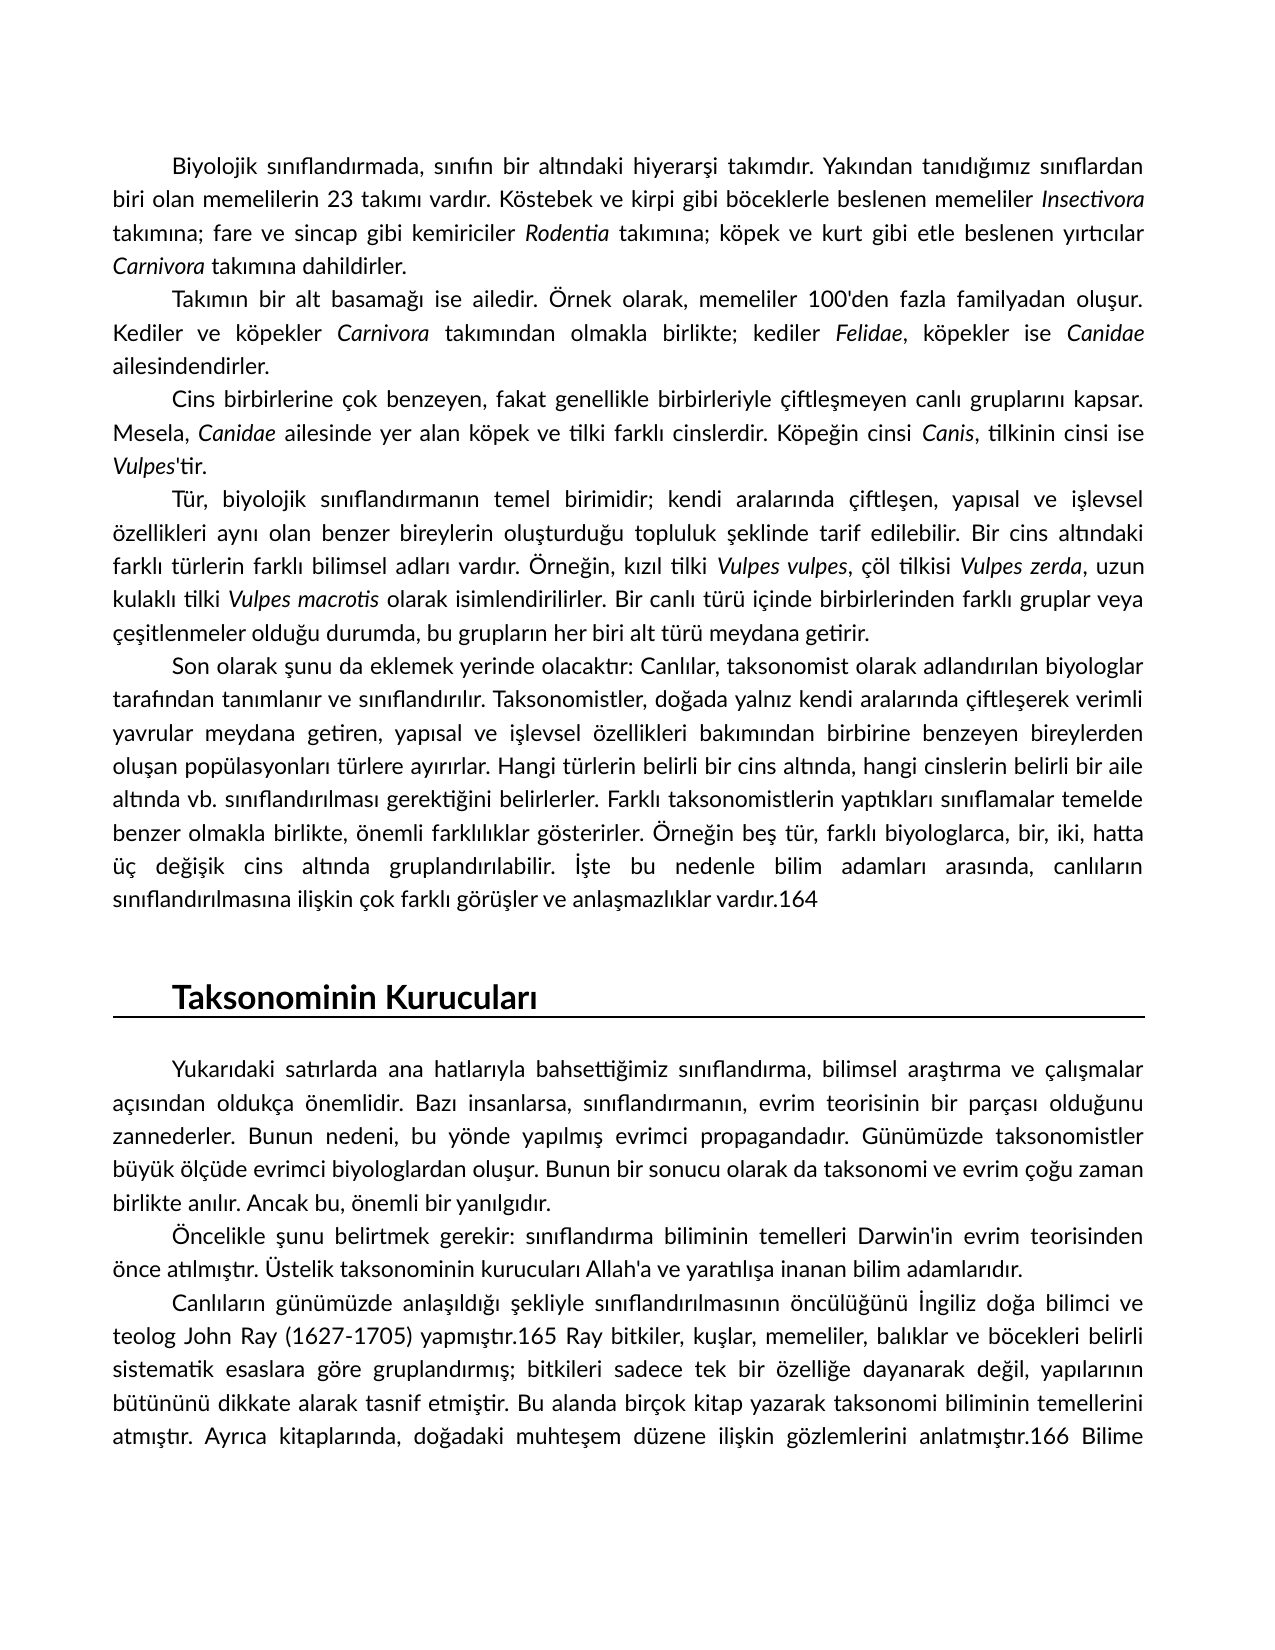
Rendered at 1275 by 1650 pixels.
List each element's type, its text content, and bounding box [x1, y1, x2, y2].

text Taksonominin Kurucuları [112, 981, 1145, 1018]
text Yukarıdaki satırlarda ana hatlarıyla bahsettiğimiz sınıflandırma, bilimsel araştırma ve çalışmalar açısından oldukça önemlidir. Bazı insanlarsa, sınıflandırmanın, evrim teorisinin bir parçası olduğunu zannederler. Bunun nedeni, bu yönde yapılmış evrimci propagandadır. Günümüzde taksonomistler büyük ölçüde evrimci biyologlardan oluşur. Bunun bir sonucu olarak da taksonomi ve evrim çoğu zaman birlikte anılır. Ancak bu, önemli bir yanılgıdır. [112, 1051, 1145, 1218]
text Cins birbirlerine çok benzeyen, fakat genellikle birbirleriyle çiftleşmeyen canlı gruplarını kapsar. Mesela, Canidae ailesinde yer alan köpek ve tilki farklı cinslerdir. Köpeğin cinsi Canis, tilkinin cinsi ise Vulpes'tir. [112, 381, 1145, 481]
text Tür, biyolojik sınıflandırmanın temel birimidir; kendi aralarında çiftleşen, yapısal ve işlevsel özellikleri aynı olan benzer bireylerin oluşturduğu topluluk şeklinde tarif edilebilir. Bir cins altındaki farklı türlerin farklı bilimsel adları vardır. Örneğin, kızıl tilki Vulpes vulpes, çöl tilkisi Vulpes zerda, uzun kulaklı tilki Vulpes macrotis olarak isimlendirilirler. Bir canlı türü içinde birbirlerinden farklı gruplar veya çeşitlenmeler olduğu durumda, bu grupların her biri alt türü meydana getirir. [112, 481, 1145, 648]
text Son olarak şunu da eklemek yerinde olacaktır: Canlılar, taksonomist olarak adlandırılan biyologlar tarafından tanımlanır ve sınıflandırılır. Taksonomistler, doğada yalnız kendi aralarında çiftleşerek verimli yavrular meydana getiren, yapısal ve işlevsel özellikleri bakımından birbirine benzeyen bireylerden oluşan popülasyonları türlere ayırırlar. Hangi türlerin belirli bir cins altında, hangi cinslerin belirli bir aile altında vb. sınıflandırılması gerektiğini belirlerler. Farklı taksonomistlerin yaptıkları sınıflamalar temelde benzer olmakla birlikte, önemli farklılıklar gösterirler. Örneğin beş tür, farklı biyologlarca, bir, iki, hatta üç değişik cins altında gruplandırılabilir. İşte bu nedenle bilim adamları arasında, canlıların sınıflandırılmasına ilişkin çok farklı görüşler ve anlaşmazlıklar vardır.164 [112, 648, 1145, 914]
text Canlıların günümüzde anlaşıldığı şekliyle sınıflandırılmasının öncülüğünü İngiliz doğa bilimci ve teolog John Ray (1627-1705) yapmıştır.165 Ray bitkiler, kuşlar, memeliler, balıklar ve böcekleri belirli sistematik esaslara göre gruplandırmış; bitkileri sadece tek bir özelliğe dayanarak değil, yapılarının bütününü dikkate alarak tasnif etmiştir. Bu alanda birçok kitap yazarak taksonomi biliminin temellerini atmıştır. Ayrıca kitaplarında, doğadaki muhteşem düzene ilişkin gözlemlerini anlatmıştır.166 Bilime [112, 1284, 1145, 1451]
text Öncelikle şunu belirtmek gerekir: sınıflandırma biliminin temelleri Darwin'in evrim teorisinden önce atılmıştır. Üstelik taksonominin kurucuları Allah'a ve yaratılışa inanan bilim adamlarıdır. [112, 1218, 1145, 1284]
text Takımın bir alt basamağı ise ailedir. Örnek olarak, memeliler 100'den fazla familyadan oluşur. Kediler ve köpekler Carnivora takımından olmakla birlikte; kediler Felidae, köpekler ise Canidae ailesindendirler. [112, 281, 1145, 381]
text Biyolojik sınıflandırmada, sınıfın bir altındaki hiyerarşi takımdır. Yakından tanıdığımız sınıflardan biri olan memelilerin 23 takımı vardır. Köstebek ve kirpi gibi böceklerle beslenen memeliler Insectivora takımına; fare ve sincap gibi kemiriciler Rodentia takımına; köpek ve kurt gibi etle beslenen yırtıcılar Carnivora takımına dahildirler. [112, 148, 1145, 281]
